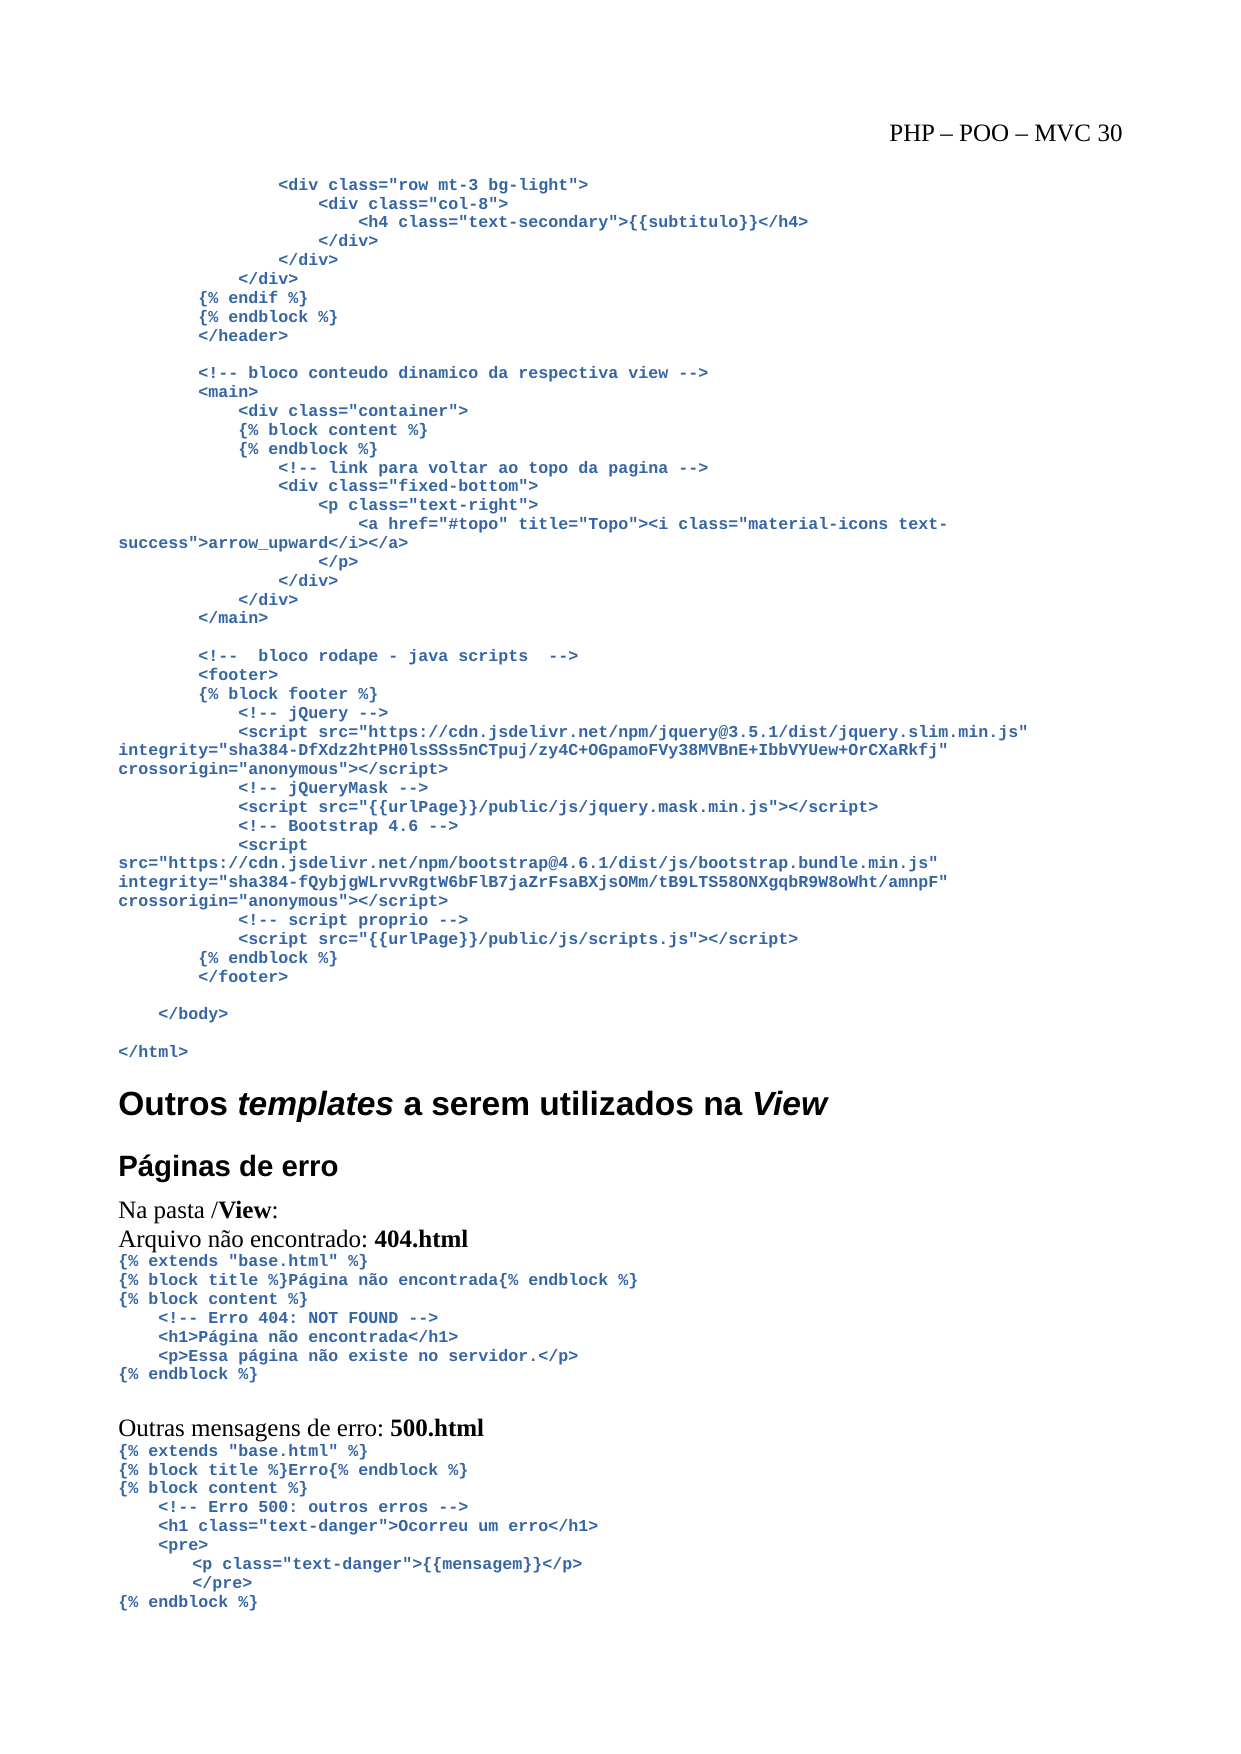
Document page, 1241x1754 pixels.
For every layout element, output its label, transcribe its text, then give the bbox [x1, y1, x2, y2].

text {% endblock %} [118, 949, 1122, 968]
text <!-- bloco rodape - java scripts --> [118, 648, 1122, 667]
text {% block content %} [118, 1480, 1122, 1499]
text </header> [118, 327, 1122, 346]
text </div> [118, 591, 1122, 610]
text {% extends "base.html" %} [118, 1442, 1122, 1461]
text {% block title %}Página não encontrada{% endblock %} [118, 1272, 1122, 1291]
text <footer> [118, 667, 1122, 685]
text </main> [118, 610, 1122, 629]
text </div> [118, 271, 1122, 289]
text {% block content %} [118, 421, 1122, 440]
text <!-- bloco conteudo dinamico da respectiva view --> [118, 365, 1122, 384]
text {% endblock %} [118, 1366, 1122, 1385]
text <div class="row mt-3 bg-light"> [118, 176, 1122, 195]
text </html> [118, 1044, 1122, 1062]
subtitle Outros templates a serem utilizados na View [118, 1083, 1122, 1122]
text {% extends "base.html" %} [118, 1253, 1122, 1272]
text <!-- script proprio --> [118, 912, 1122, 931]
text {% block content %} [118, 1291, 1122, 1309]
text <!-- Bootstrap 4.6 --> [118, 817, 1122, 836]
text <script src="{{urlPage}}/public/js/scripts.js"></script> [118, 931, 1122, 949]
text {% endif %} [118, 289, 1122, 308]
text <a href="#topo" title="Topo"><i class="material-icons text-success">arrow_upward</i></a> [118, 516, 1122, 553]
text <pre> [118, 1537, 1122, 1555]
text <h4 class="text-secondary">{{subtitulo}}</h4> [118, 214, 1122, 233]
text {% endblock %} [118, 308, 1122, 327]
text </p> [118, 553, 1122, 572]
text </footer> [118, 968, 1122, 987]
text <div class="container"> [118, 403, 1122, 421]
text <script src="https://cdn.jsdelivr.net/npm/jquery@3.5.1/dist/jquery.slim.min.js" integrity="sha384-DfXdz2htPH0lsSSs5nCTpuj/zy4C+OGpamoFVy38MVBnE+IbbVYUew+OrCXaRkfj" crossorigin="anonymous"></script> [118, 723, 1122, 780]
text <!-- link para voltar ao topo da pagina --> [118, 459, 1122, 478]
text </pre> [118, 1574, 1122, 1593]
text <div class="fixed-bottom"> [118, 478, 1122, 497]
text <p>Essa página não existe no servidor.</p> [118, 1347, 1122, 1366]
text <script src="https://cdn.jsdelivr.net/npm/bootstrap@4.6.1/dist/js/bootstrap.bundle.min.js" integrity="sha384-fQybjgWLrvvRgtW6bFlB7jaZrFsaBXjsOMm/tB9LTS58ONXgqbR9W8oWht/amnpF" crossorigin="anonymous"></script> [118, 836, 1122, 912]
text </div> [118, 252, 1122, 271]
text <div class="col-8"> [118, 195, 1122, 214]
text <p class="text-right"> [118, 497, 1122, 516]
text <main> [118, 384, 1122, 403]
text {% block footer %} [118, 685, 1122, 704]
text <!-- Erro 500: outros erros --> [118, 1499, 1122, 1518]
text {% endblock %} [118, 440, 1122, 459]
text <!-- jQueryMask --> [118, 780, 1122, 798]
text <h1>Página não encontrada</h1> [118, 1328, 1122, 1347]
text Na pasta /View: [118, 1195, 1122, 1224]
text <!-- Erro 404: NOT FOUND --> [118, 1309, 1122, 1328]
text {% block title %}Erro{% endblock %} [118, 1461, 1122, 1480]
text <script src="{{urlPage}}/public/js/jquery.mask.min.js"></script> [118, 798, 1122, 817]
text Arquivo não encontrado: 404.html [118, 1224, 1122, 1253]
text {% endblock %} [118, 1593, 1122, 1612]
text <!-- jQuery --> [118, 704, 1122, 723]
subtitle Páginas de erro [118, 1149, 1122, 1183]
text </body> [118, 1006, 1122, 1025]
text <p class="text-danger">{{mensagem}}</p> [118, 1555, 1122, 1574]
text <h1 class="text-danger">Ocorreu um erro</h1> [118, 1518, 1122, 1537]
text Outras mensagens de erro: 500.html [118, 1413, 1122, 1442]
text </div> [118, 572, 1122, 591]
text </div> [118, 233, 1122, 252]
